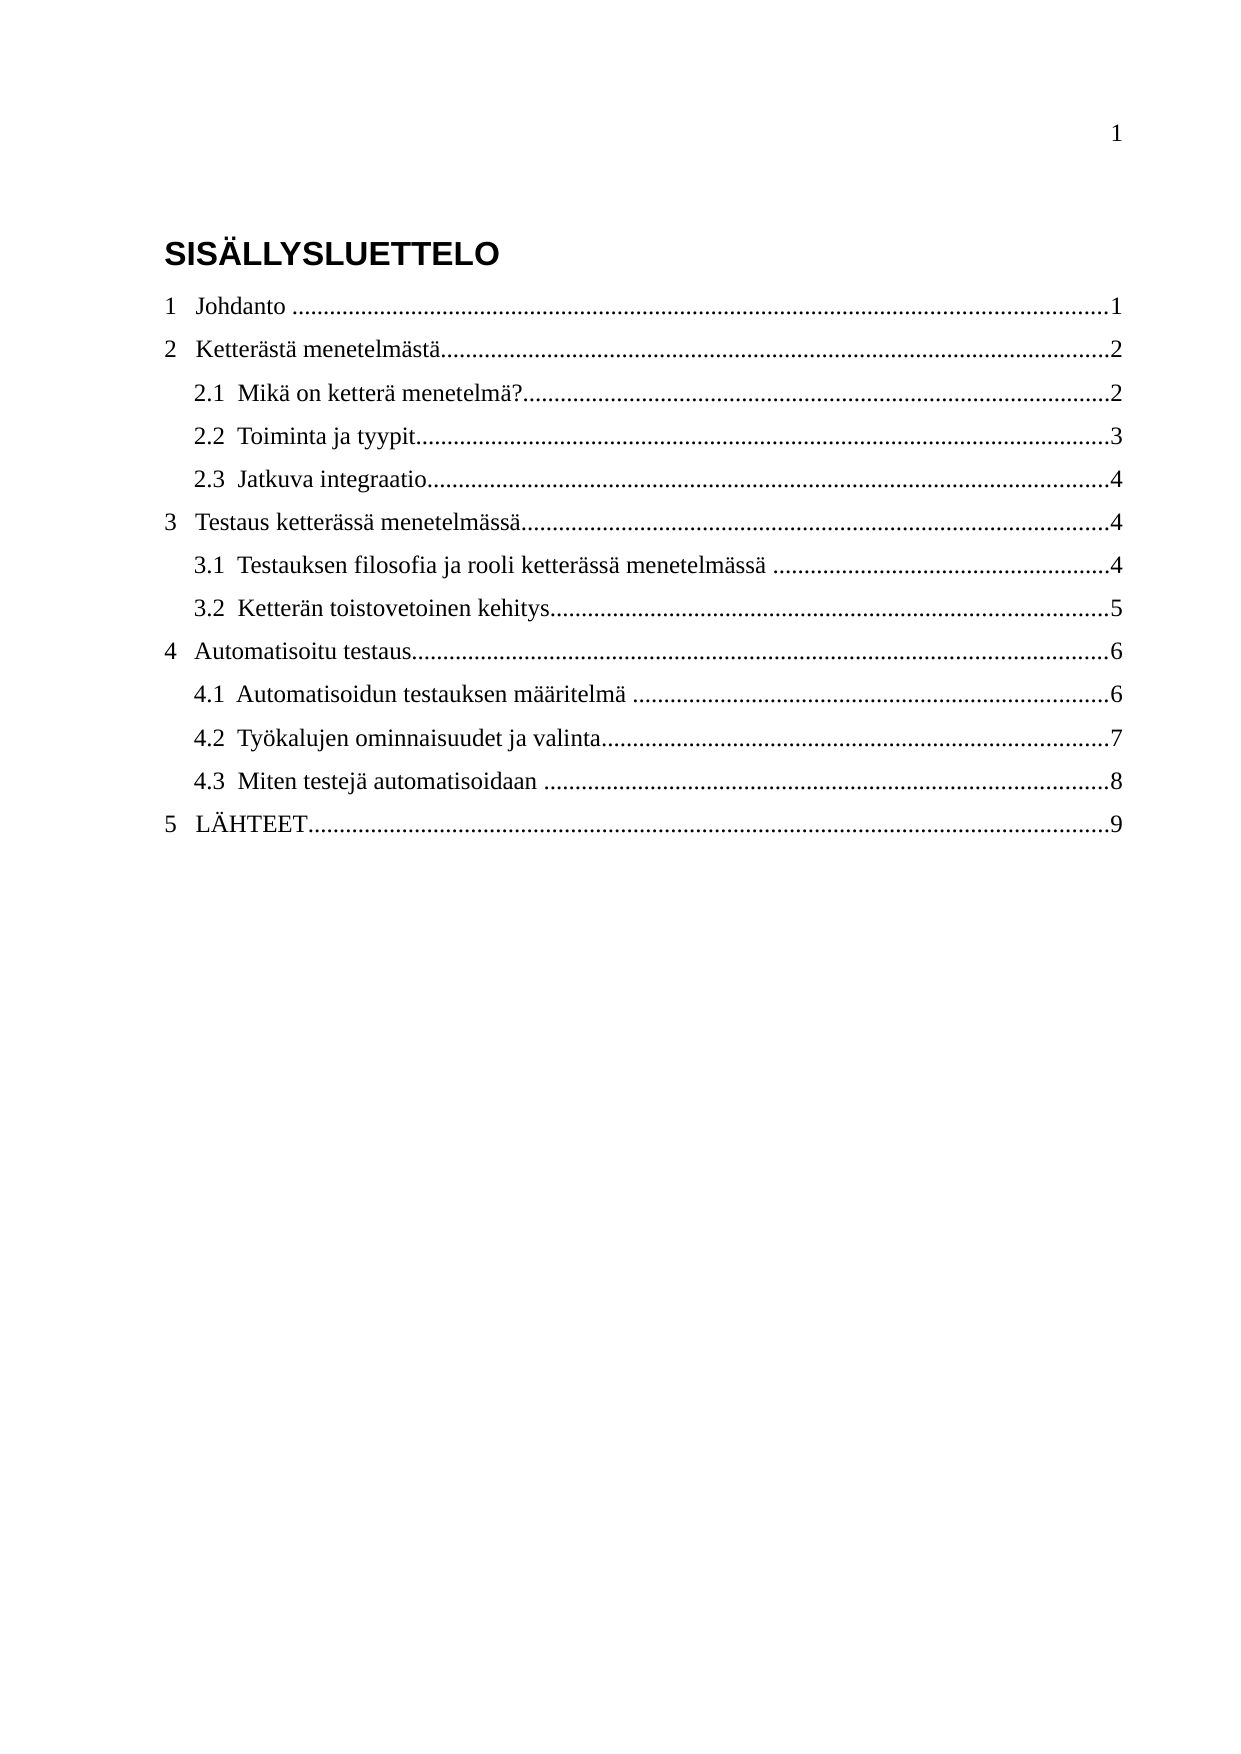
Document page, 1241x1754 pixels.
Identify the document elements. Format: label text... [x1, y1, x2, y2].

text 5 LÄHTEET 9 [164, 809, 1123, 838]
text 3.2 Ketterän toistovetoinen kehitys 5 [193, 593, 1123, 622]
text 1 Johdanto 1 [164, 291, 1123, 320]
text 3.1 Testauksen filosofia ja rooli ketterässä menetelmässä 4 [193, 550, 1123, 579]
text 4.1 Automatisoidun testauksen määritelmä 6 [193, 679, 1123, 708]
text 2 Ketterästä menetelmästä 2 [164, 334, 1123, 363]
text 2.2 Toiminta ja tyypit 3 [193, 421, 1123, 449]
subtitle SISÄLLYSLUETTELO [164, 234, 1123, 272]
text 3 Testaus ketterässä menetelmässä 4 [164, 507, 1123, 536]
text 4 Automatisoitu testaus 6 [164, 636, 1123, 665]
text 4.2 Työkalujen ominnaisuudet ja valinta 7 [193, 723, 1123, 751]
text 4.3 Miten testejä automatisoidaan 8 [193, 766, 1123, 794]
text 2.3 Jatkuva integraatio 4 [193, 464, 1123, 493]
text 2.1 Mikä on ketterä menetelmä? 2 [193, 378, 1123, 406]
